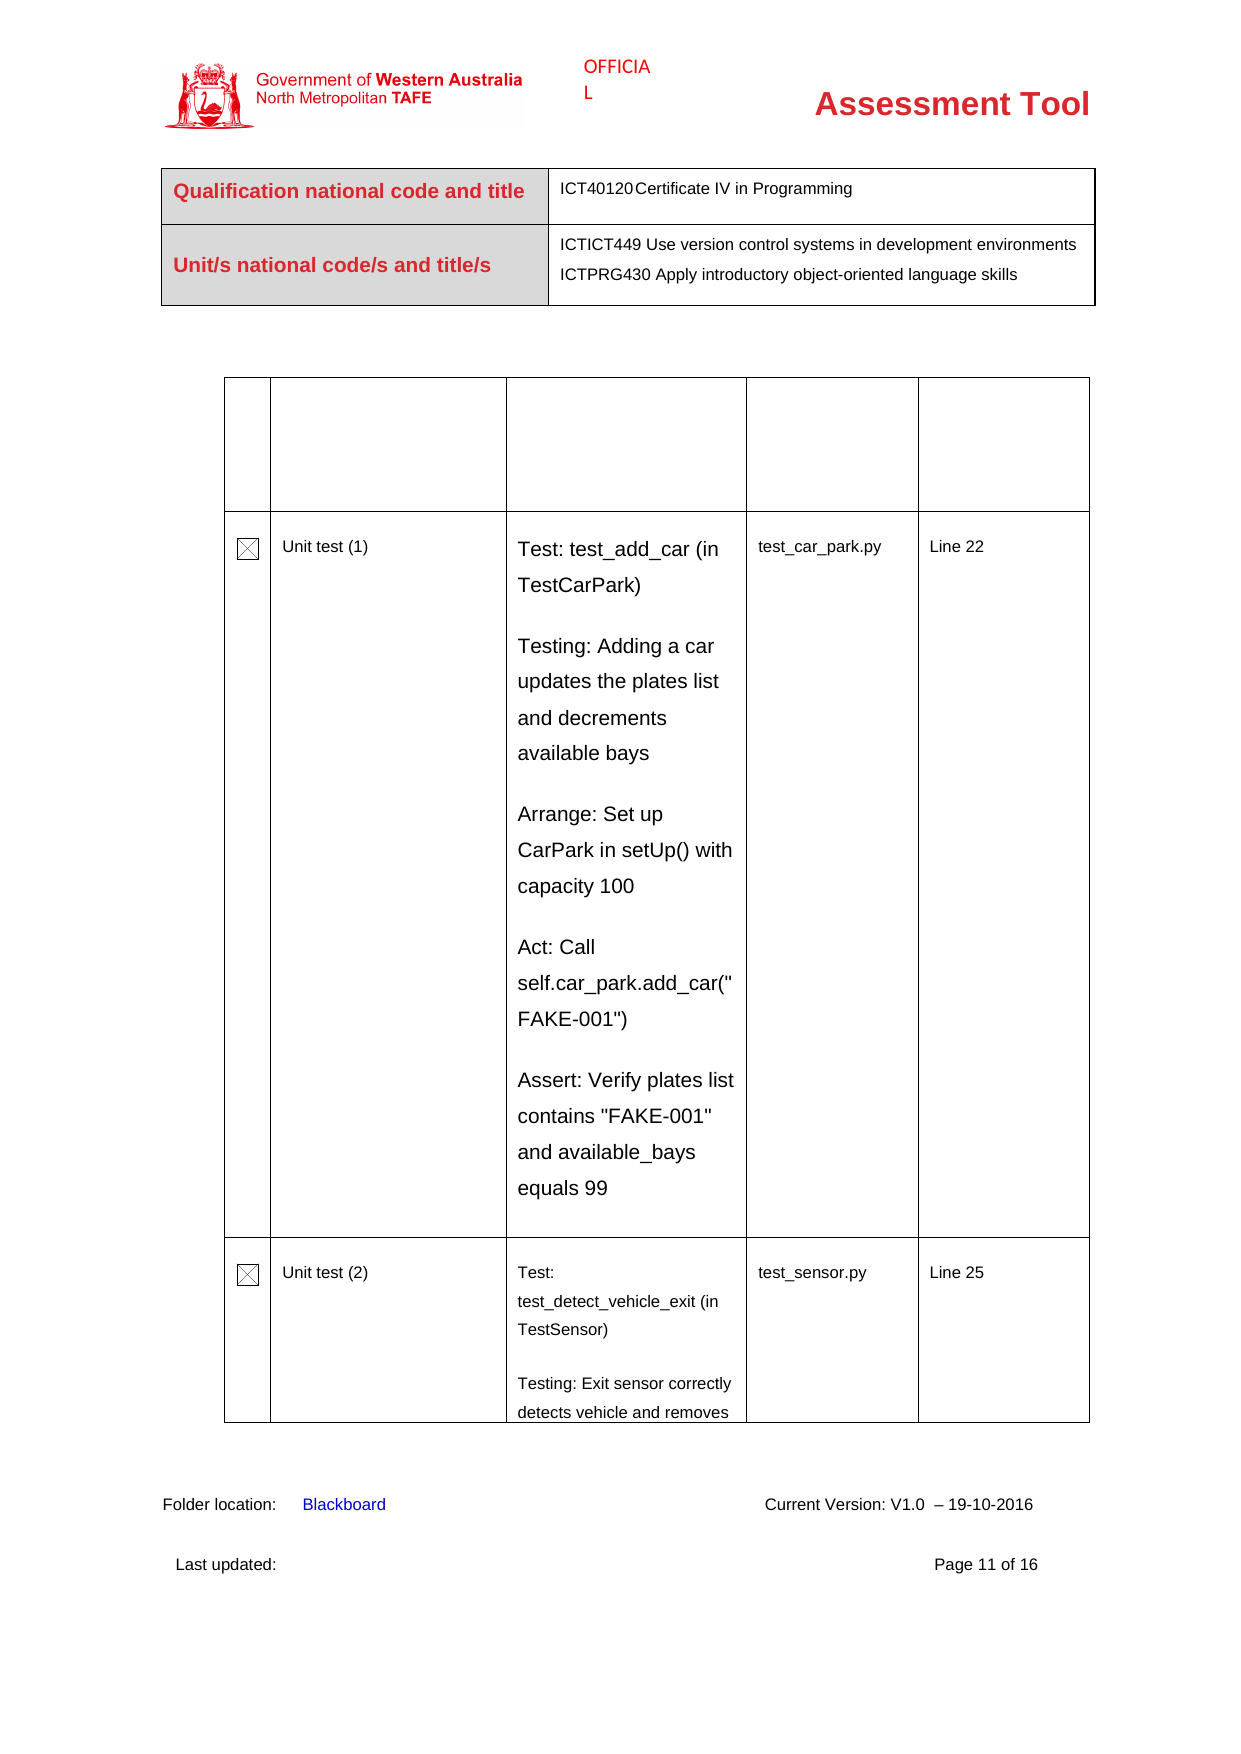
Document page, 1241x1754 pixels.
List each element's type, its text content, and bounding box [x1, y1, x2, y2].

picture [165, 63, 527, 129]
table_cell Unit test (1) [271, 512, 506, 1237]
table_cell [225, 378, 270, 511]
table_cell Line 25 [919, 1238, 1089, 1422]
table_cell Unit test (2) [271, 1238, 506, 1422]
table_cell Test: test_detect_vehicle_exit (in TestSensor) Testing: Exit sensor correctly detects vehicle and removes [507, 1238, 746, 1422]
table_cell Line 22 [919, 512, 1089, 1237]
table_cell test_sensor.py [747, 1238, 918, 1422]
table_cell [271, 378, 506, 511]
table_cell [225, 1238, 270, 1422]
table_cell [507, 378, 746, 511]
table_cell test_car_park.py [747, 512, 918, 1237]
table_cell Test: test_add_car (in TestCarPark) Testing: Adding a car updates the plates list and decrements available bays Arrange: Set up CarPark in setUp() with capacity 100 Act: Call self.car_park.add_car("FAKE-001") Assert: Verify plates list contains "FAKE-001" and available_bays equals 99 [507, 512, 746, 1237]
table_cell [919, 378, 1089, 511]
table_cell [747, 378, 918, 511]
table_cell [225, 512, 270, 1237]
